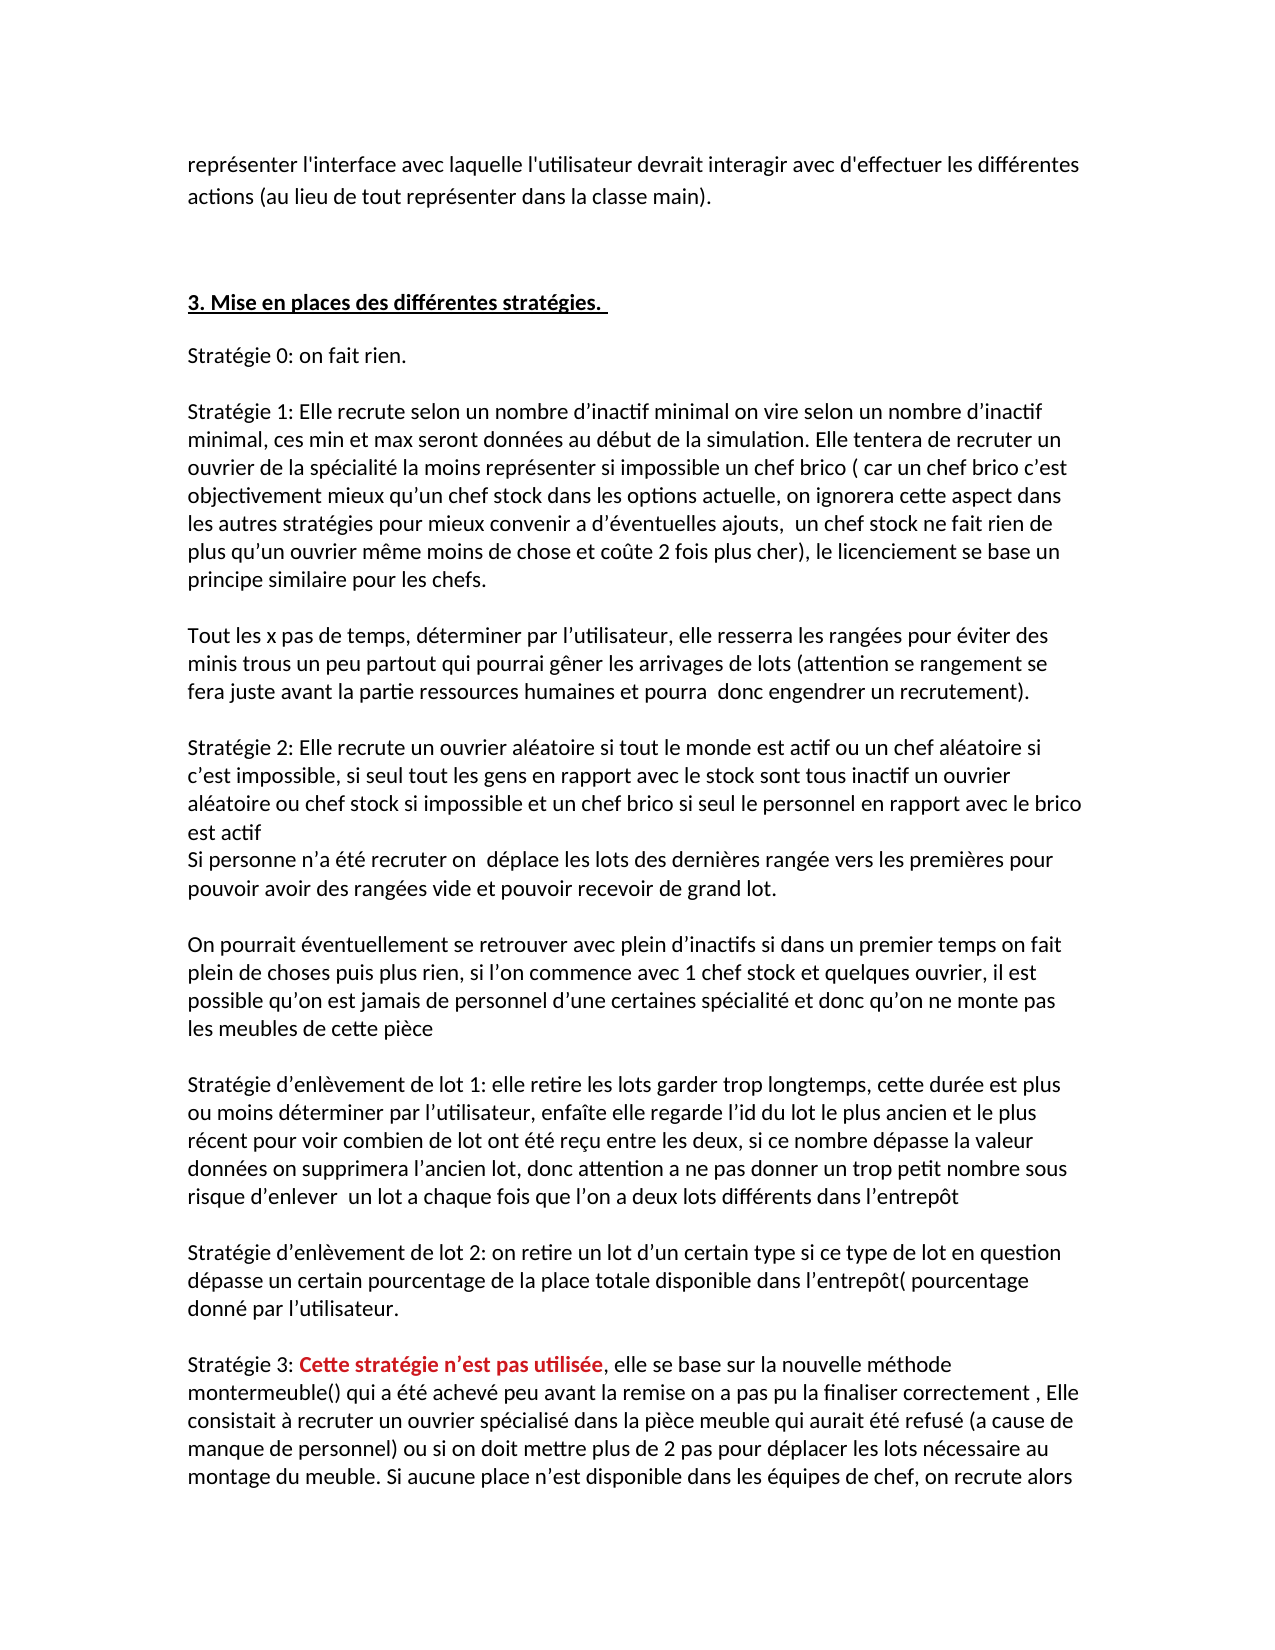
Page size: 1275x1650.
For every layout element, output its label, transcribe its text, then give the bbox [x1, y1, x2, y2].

text Stratégie 0: on fait rien. [187, 341, 1087, 369]
text Stratégie d’enlèvement de lot 1: elle retire les lots garder trop longtemps, cette durée est plus ou moins déterminer par l’utilisateur, enfaîte elle regarde l’id du lot le plus ancien et le plus récent pour voir combien de lot ont été reçu entre les deux, si ce nombre dépasse la valeur données on supprimera l’ancien lot, donc attention a ne pas donner un trop petit nombre sous risque d’enlever un lot a chaque fois que l’on a deux lots différents dans l’entrepôt [187, 1070, 1087, 1210]
text Stratégie 3: Cette stratégie n’est pas utilisée, elle se base sur la nouvelle méthode montermeuble() qui a été achevé peu avant la remise on a pas pu la finaliser correctement , Elle consistait à recruter un ouvrier spécialisé dans la pièce meuble qui aurait été refusé (a cause de manque de personnel) ou si on doit mettre plus de 2 pas pour déplacer les lots nécessaire au montage du meuble. Si aucune place n’est disponible dans les équipes de chef, on recrute alors [187, 1350, 1087, 1490]
text Stratégie 1: Elle recrute selon un nombre d’inactif minimal on vire selon un nombre d’inactif minimal, ces min et max seront données au début de la simulation. Elle tentera de recruter un ouvrier de la spécialité la moins représenter si impossible un chef brico ( car un chef brico c’est objectivement mieux qu’un chef stock dans les options actuelle, on ignorera cette aspect dans les autres stratégies pour mieux convenir a d’éventuelles ajouts, un chef stock ne fait rien de plus qu’un ouvrier même moins de chose et coûte 2 fois plus cher), le licenciement se base un principe similaire pour les chefs. [187, 397, 1087, 593]
text Tout les x pas de temps, déterminer par l’utilisateur, elle resserra les rangées pour éviter des minis trous un peu partout qui pourrai gêner les arrivages de lots (attention se rangement se fera juste avant la partie ressources humaines et pourra donc engendrer un recrutement). [187, 621, 1087, 706]
text Stratégie d’enlèvement de lot 2: on retire un lot d’un certain type si ce type de lot en question dépasse un certain pourcentage de la place totale disponible dans l’entrepôt( pourcentage donné par l’utilisateur. [187, 1238, 1087, 1322]
text On pourrait éventuellement se retrouver avec plein d’inactifs si dans un premier temps on fait plein de choses puis plus rien, si l’on commence avec 1 chef stock et quelques ouvrier, il est possible qu’on est jamais de personnel d’une certaines spécialité et donc qu’on ne monte pas les meubles de cette pièce [187, 930, 1087, 1042]
text représenter l'interface avec laquelle l'utilisateur devrait interagir avec d'effectuer les différentes actions (au lieu de tout représenter dans la classe main). [187, 150, 1087, 210]
text Stratégie 2: Elle recrute un ouvrier aléatoire si tout le monde est actif ou un chef aléatoire si c’est impossible, si seul tout les gens en rapport avec le stock sont tous inactif un ouvrier aléatoire ou chef stock si impossible et un chef brico si seul le personnel en rapport avec le brico est actif [187, 733, 1087, 846]
text Si personne n’a été recruter on déplace les lots des dernières rangée vers les premières pour pouvoir avoir des rangées vide et pouvoir recevoir de grand lot. [187, 846, 1087, 902]
text 3. Mise en places des différentes stratégies. [187, 288, 1087, 316]
